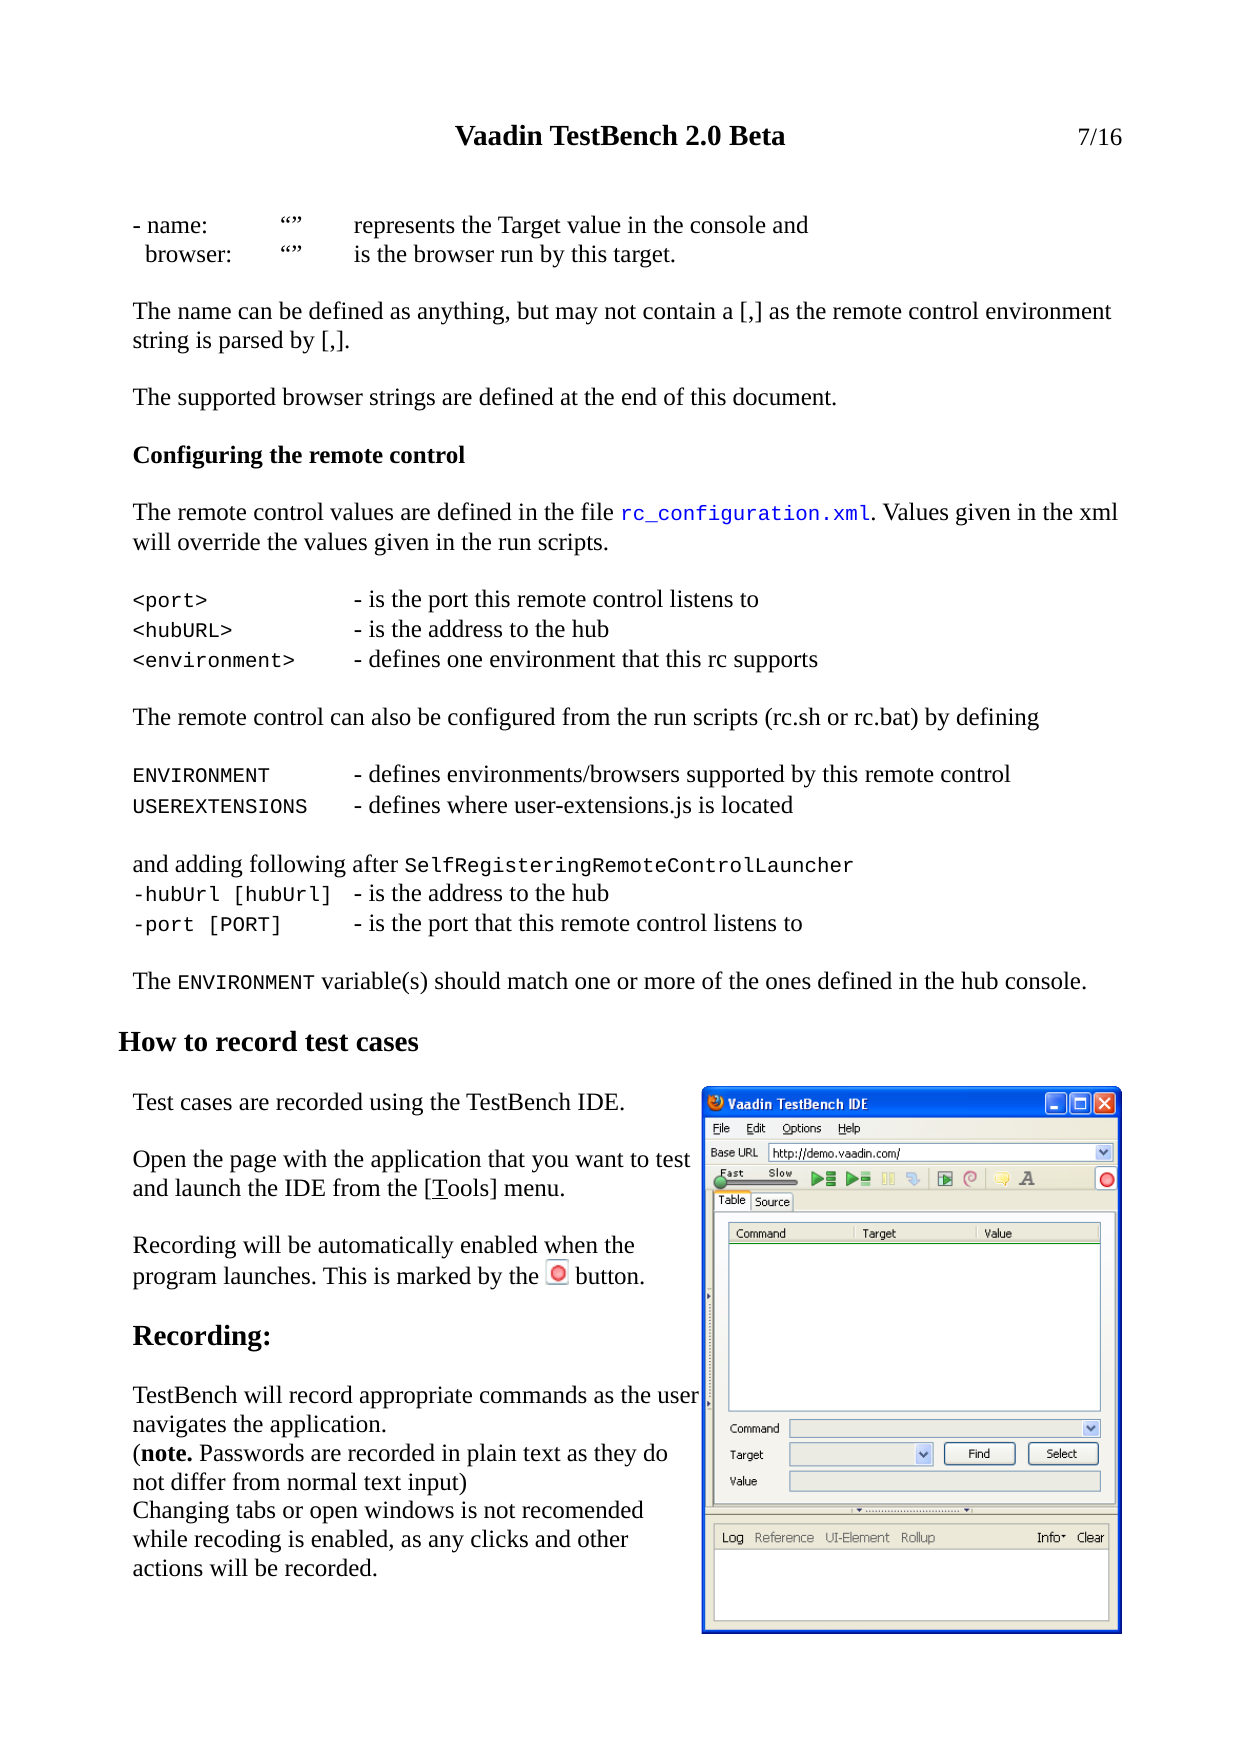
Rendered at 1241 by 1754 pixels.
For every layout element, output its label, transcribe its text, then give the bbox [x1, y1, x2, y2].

text The remote control can also be configured from the run scripts (rc.sh or rc.bat) by defining [132, 702, 1122, 731]
text How to record test cases [118, 1024, 1122, 1058]
text ENVIRONMENT - defines environments/browsers supported by this remote control [132, 759, 1122, 790]
text USEREXTENSIONS - defines where user-extensions.js is located [132, 790, 1122, 820]
text Recording: [132, 1318, 701, 1352]
text -hubUrl [hubUrl] - is the address to the hub [132, 878, 1122, 908]
text Changing tabs or open windows is not recomended while recoding is enabled, as any clicks and other actions will be recorded. [132, 1496, 701, 1582]
text browser: “” is the browser run by this target. [132, 239, 1122, 267]
text The name can be defined as anything, but may not contain a [,] as the remote control environment string is parsed by [,]. [132, 296, 1122, 354]
text The ENVIRONMENT variable(s) should match one or more of the ones defined in the hub console. [132, 966, 1122, 996]
text - name: “” represents the Target value in the console and [132, 210, 1122, 239]
text TestBench will record appropriate commands as the user navigates the application. [132, 1381, 701, 1438]
text Recording will be automatically enabled when the program launches. This is marked by the button. [132, 1231, 701, 1289]
text Configuring the remote control [132, 440, 1122, 469]
text The remote control values are defined in the file rc_configuration.xml. Values given in the xml will override the values given in the run scripts. [132, 497, 1122, 556]
text <environment> - defines one environment that this rc supports [132, 644, 1122, 673]
text -port [PORT] - is the port that this remote control listens to [132, 908, 1122, 937]
text Open the page with the application that you want to test and launch the IDE from the [Tools] menu. [132, 1144, 701, 1202]
text <port> - is the port this remote control listens to [132, 584, 1122, 614]
text (note. Passwords are recorded in plain text as they do not differ from normal text input) [132, 1438, 701, 1496]
text <hubURL> - is the address to the hub [132, 614, 1122, 644]
text and adding following after SelfRegisteringRemoteControlLauncher [132, 849, 1122, 878]
text The supported browser strings are defined at the end of this document. [132, 382, 1122, 411]
text Test cases are recorded using the TestBench IDE. [132, 1087, 701, 1116]
picture [701, 1086, 1122, 1634]
picture [545, 1259, 569, 1285]
